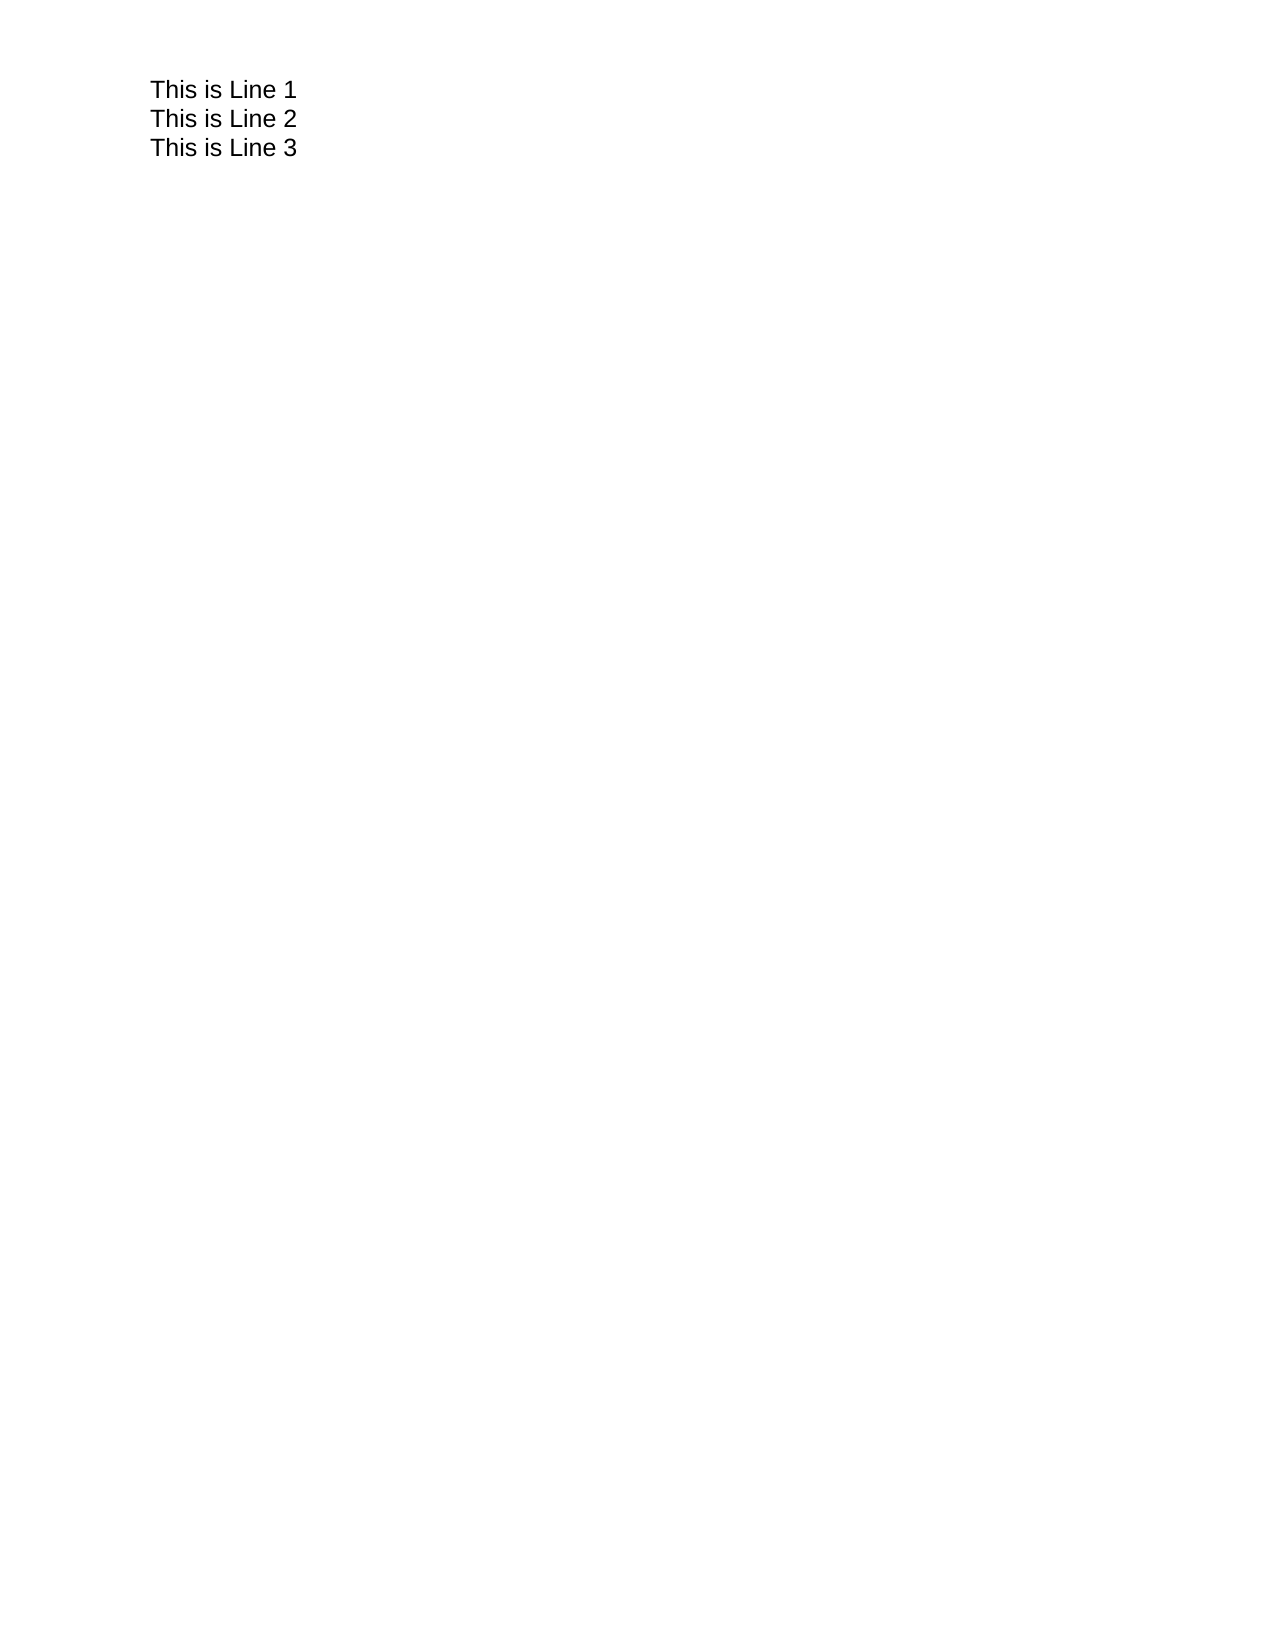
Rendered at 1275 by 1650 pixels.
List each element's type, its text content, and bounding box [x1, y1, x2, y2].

text This is Line 1 [150, 75, 1125, 104]
text This is Line 2 [150, 104, 1125, 132]
text This is Line 3 [150, 132, 1125, 161]
